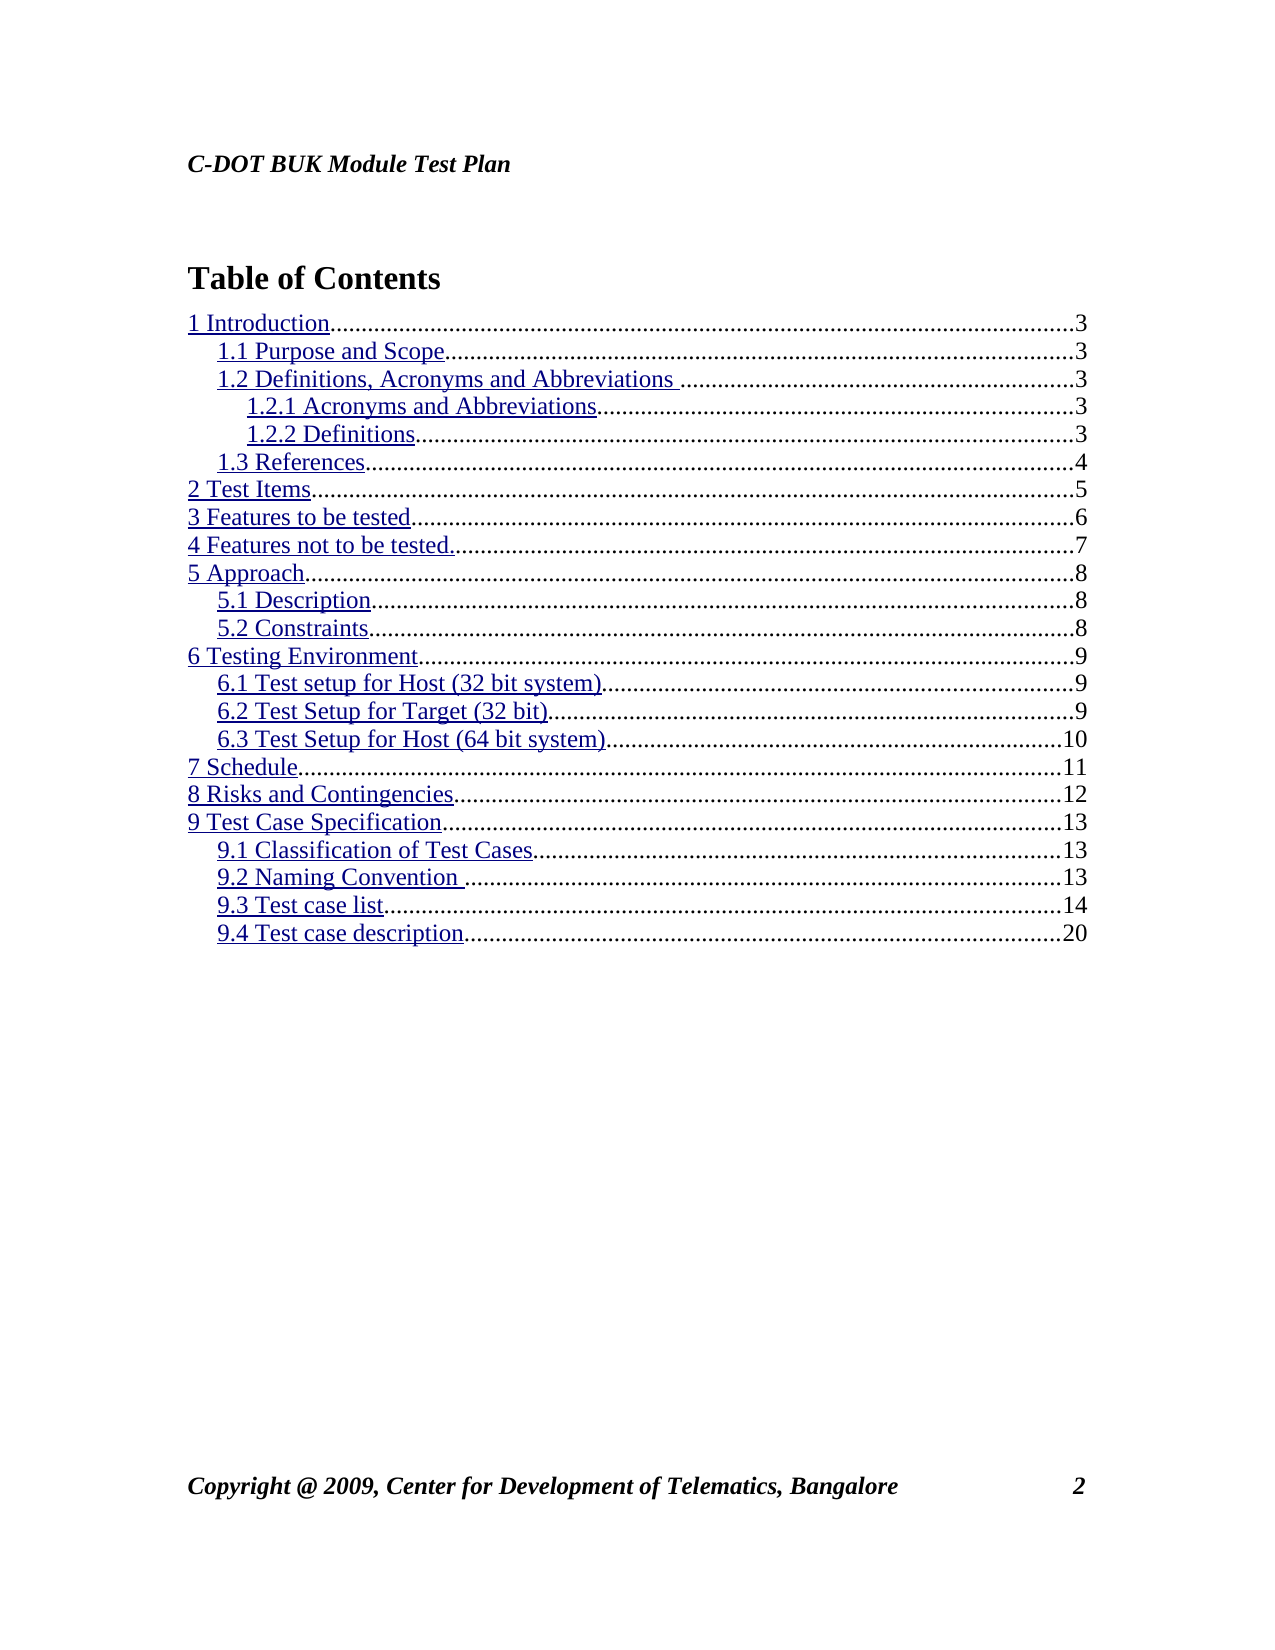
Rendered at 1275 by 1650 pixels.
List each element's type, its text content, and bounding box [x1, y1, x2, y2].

text 9.2 Naming Convention 13 [217, 863, 1087, 891]
text 4 Features not to be tested. 7 [187, 531, 1087, 559]
text 9.4 Test case description 20 [217, 919, 1087, 947]
text 1.2 Definitions, Acronyms and Abbreviations 3 [217, 365, 1087, 392]
text 5.2 Constraints 8 [217, 614, 1087, 642]
text 5.1 Description 8 [217, 586, 1087, 614]
text 9.1 Classification of Test Cases 13 [217, 836, 1087, 863]
text 6.3 Test Setup for Host (64 bit system) 10 [217, 725, 1087, 753]
text 7 Schedule 11 [187, 753, 1087, 780]
text 8 Risks and Contingencies 12 [187, 780, 1087, 808]
text 1.2.1 Acronyms and Abbreviations 3 [246, 392, 1087, 420]
text 2 Test Items 5 [187, 476, 1087, 503]
text 1.3 References 4 [217, 448, 1087, 476]
text 6.1 Test setup for Host (32 bit system) 9 [217, 669, 1087, 697]
text 9 Test Case Specification 13 [187, 808, 1087, 836]
text 1.2.2 Definitions 3 [246, 420, 1087, 448]
text 5 Approach 8 [187, 559, 1087, 586]
text 6 Testing Environment 9 [187, 642, 1087, 669]
text 3 Features to be tested 6 [187, 503, 1087, 531]
text 9.3 Test case list 14 [217, 891, 1087, 919]
subtitle Table of Contents [187, 260, 1087, 297]
text 1 Introduction 3 [187, 309, 1087, 337]
text 6.2 Test Setup for Target (32 bit) 9 [217, 697, 1087, 725]
text 1.1 Purpose and Scope 3 [217, 337, 1087, 365]
